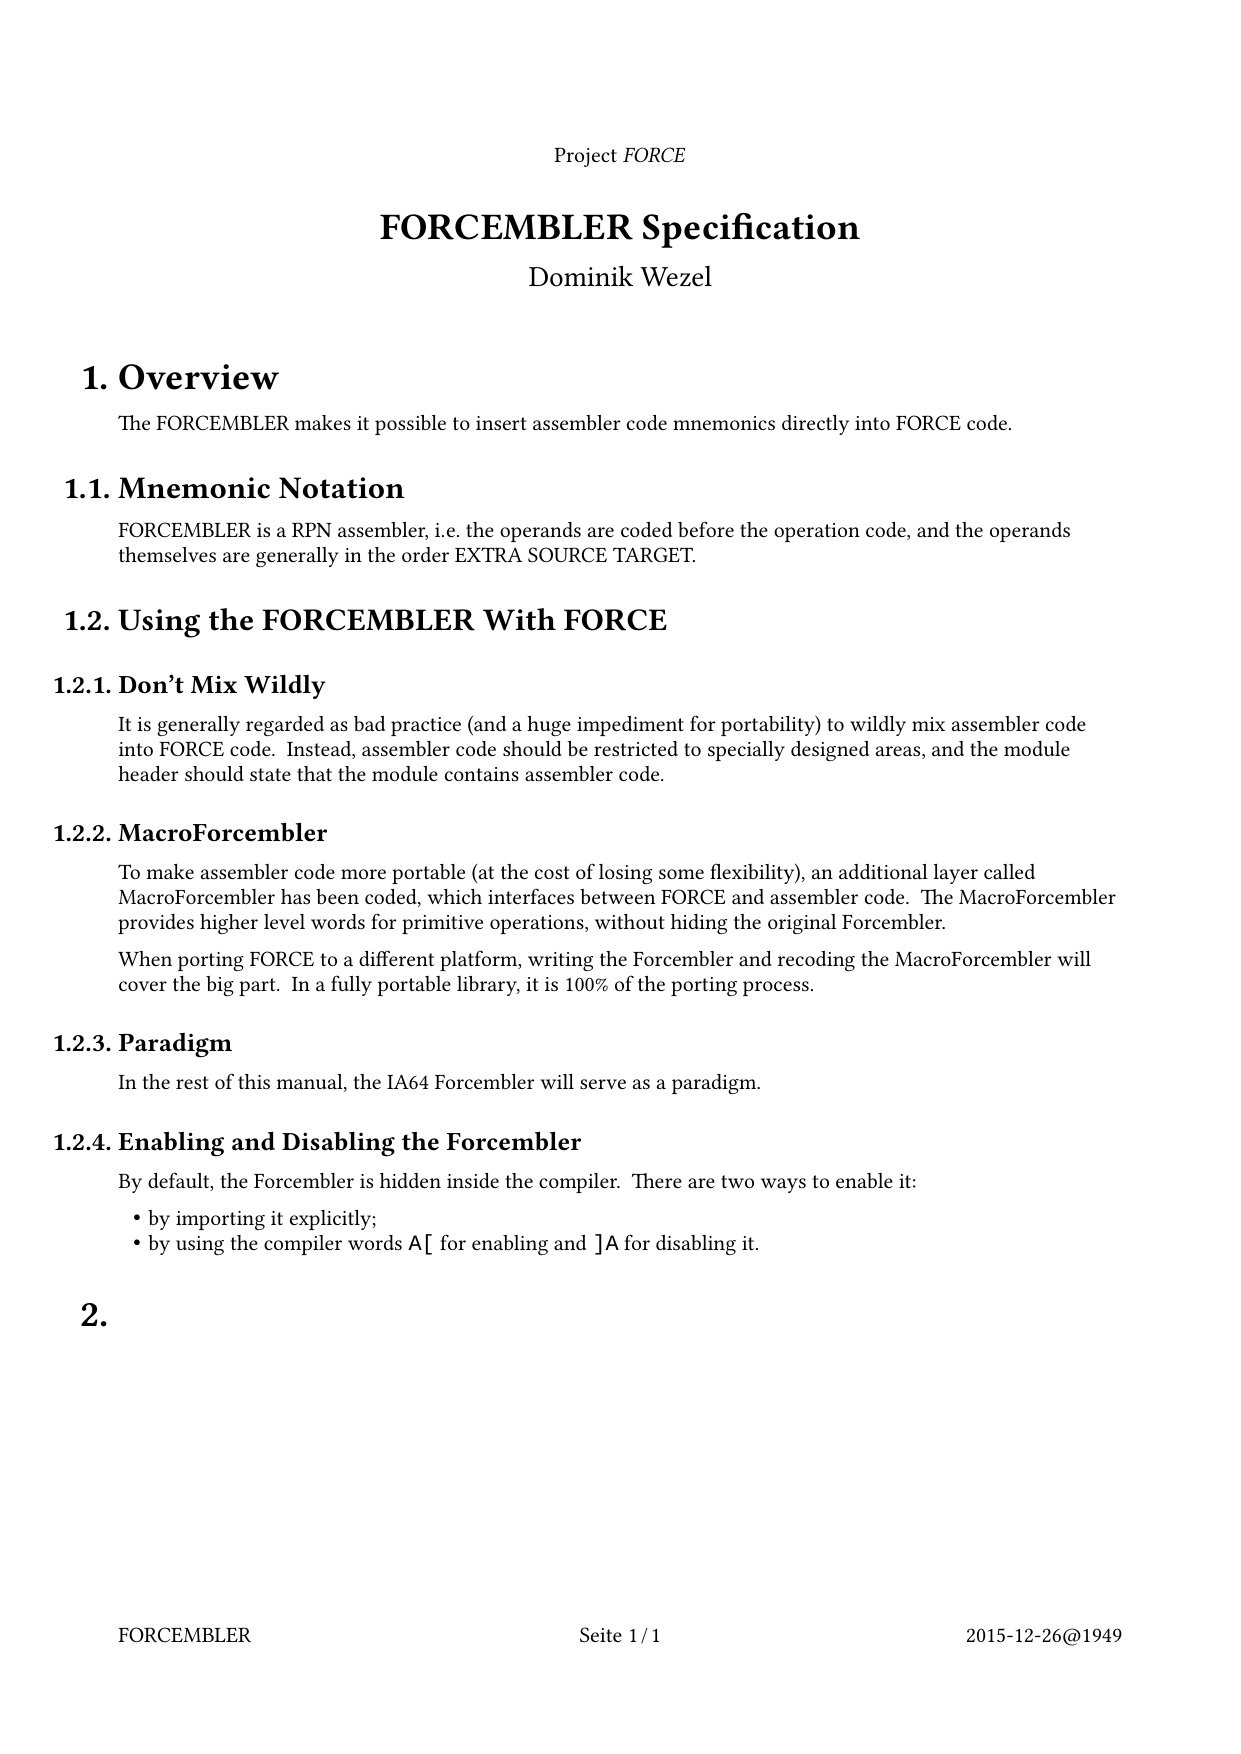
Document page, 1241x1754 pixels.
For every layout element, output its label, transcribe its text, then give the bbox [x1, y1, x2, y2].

subtitle Mnemonic Notation [118, 470, 1122, 506]
text To make assembler code more portable (at the cost of losing some flexibility), an additional layer called MacroForcembler has been coded, which interfaces between FORCE and assembler code. The MacroForcembler provides higher level words for primitive operations, without hiding the original Forcembler. [118, 860, 1122, 934]
text It is generally regarded as bad practice (and a huge impediment for portability) to wildly mix assembler code into FORCE code. Instead, assembler code should be restricted to specially designed areas, and the module header should state that the module contains assembler code. [118, 712, 1122, 786]
subtitle MacroForcembler [118, 818, 1122, 848]
subtitle Paradigm [118, 1028, 1122, 1058]
title FORCEMBLER Specification [118, 206, 1122, 248]
subtitle Using the FORCEMBLER With FORCE [118, 602, 1122, 638]
list by importing it explicitly; [133, 1205, 1122, 1230]
text When porting FORCE to a different platform, writing the Forcembler and recoding the MacroForcembler will cover the big part. In a fully portable library, it is 100% of the porting process. [118, 947, 1122, 996]
subtitle Don’t Mix Wildly [118, 670, 1122, 699]
text The FORCEMBLER makes it possible to insert assembler code mnemonics directly into FORCE code. [118, 411, 1122, 435]
text FORCEMBLER is a RPN assembler, i. e. the operands are coded before the operation code, and the operands themselves are generally in the order EXTRA SOURCE TARGET. [118, 518, 1122, 568]
subtitle Overview [118, 356, 1122, 398]
text By default, the Forcembler is hidden inside the compiler. There are two ways to enable it: [118, 1168, 1122, 1193]
list by using the compiler words A[ for enabling and ]A for disabling it. [133, 1230, 1122, 1256]
text In the rest of this manual, the IA64 Forcembler will serve as a paradigm. [118, 1070, 1122, 1095]
subtitle Dominik Wezel [118, 261, 1122, 294]
subtitle Enabling and Disabling the Forcembler [118, 1126, 1122, 1156]
text Project FORCE [118, 143, 1122, 168]
